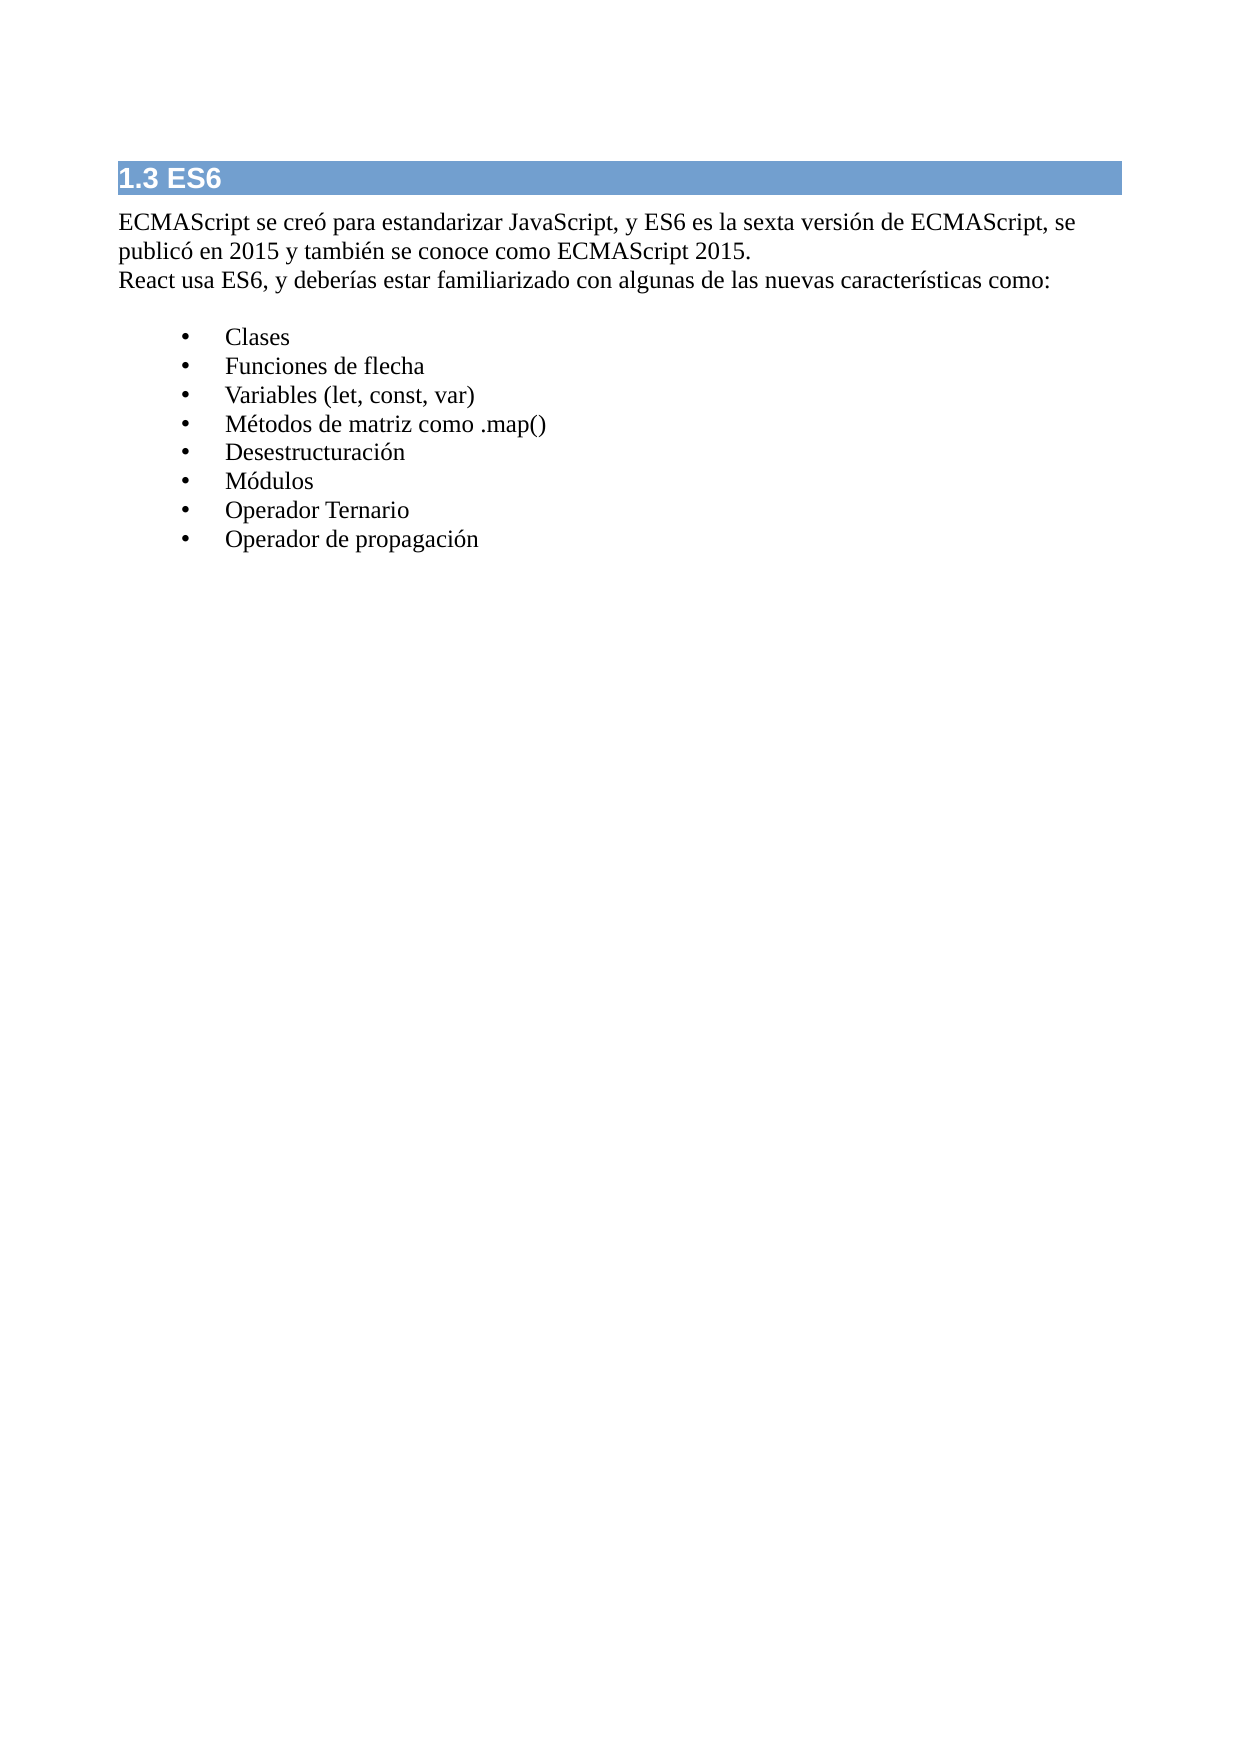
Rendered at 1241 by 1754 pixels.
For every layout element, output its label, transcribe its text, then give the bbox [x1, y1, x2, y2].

list Métodos de matriz como .map() [181, 409, 1122, 437]
list Operador Ternario [181, 495, 1122, 524]
list Desestructuración [181, 437, 1122, 466]
list Clases [181, 322, 1122, 351]
list Módulos [181, 466, 1122, 495]
list Operador de propagación [181, 524, 1122, 552]
text ECMAScript se creó para estandarizar JavaScript, y ES6 es la sexta versión de ECMAScript, se publicó en 2015 y también se conoce como ECMAScript 2015. [118, 207, 1122, 265]
text React usa ES6, y deberías estar familiarizado con algunas de las nuevas características como: [118, 265, 1122, 294]
subtitle 1.3 ES6 [118, 161, 1122, 195]
list Variables (let, const, var) [181, 380, 1122, 409]
list Funciones de flecha [181, 351, 1122, 380]
